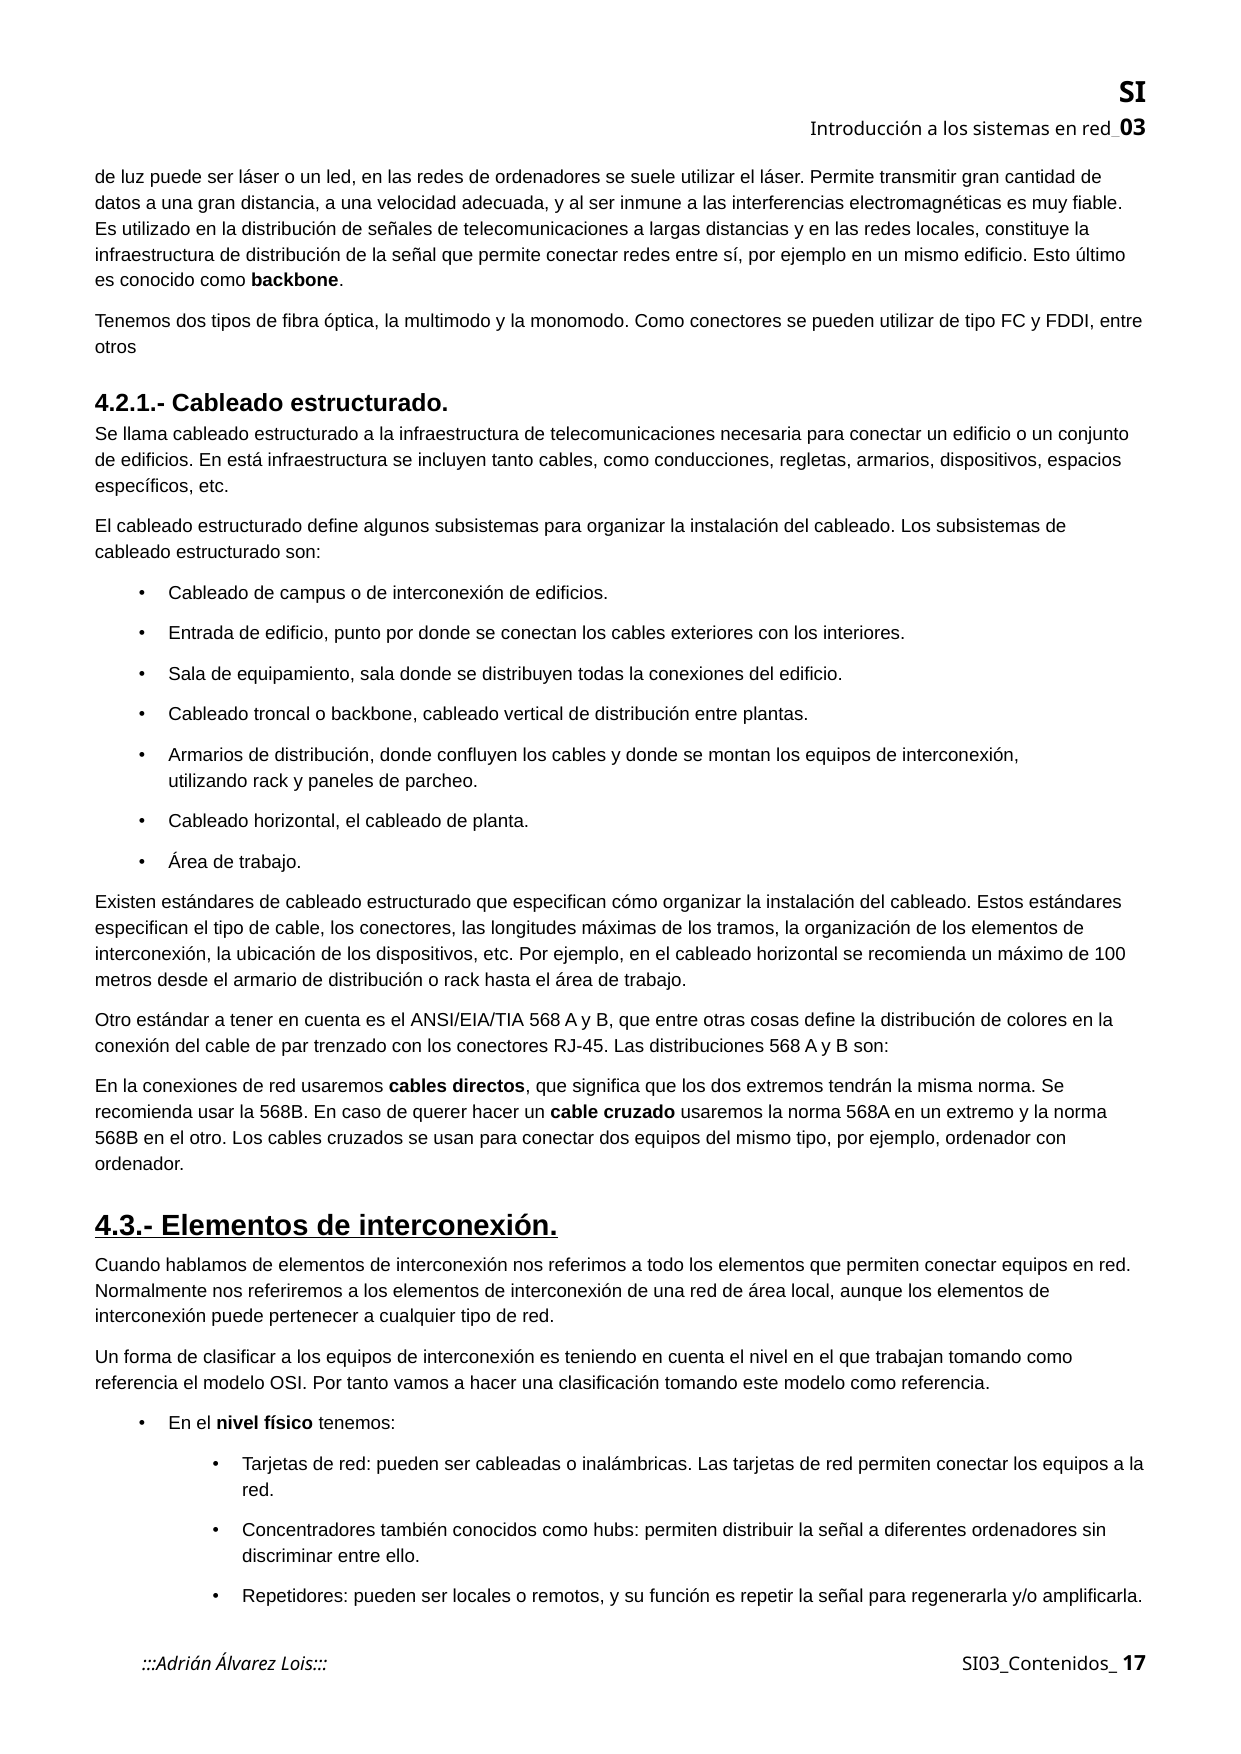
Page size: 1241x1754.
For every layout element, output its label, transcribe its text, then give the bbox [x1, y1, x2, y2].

list Tarjetas de red: pueden ser cableadas o inalámbricas. Las tarjetas de red permiten conectar los equipos a la red. [212, 1452, 1146, 1500]
text Tenemos dos tipos de fibra óptica, la multimodo y la monomodo. Como conectores se pueden utilizar de tipo FC y FDDI, entre otros [94, 309, 1146, 357]
text Otro estándar a tener en cuenta es el ANSI/EIA/TIA 568 A y B, que entre otras cosas define la distribución de colores en la conexión del cable de par trenzado con los conectores RJ-45. Las distribuciones 568 A y B son: [94, 1009, 1146, 1056]
text Cuando hablamos de elementos de interconexión nos referimos a todo los elementos que permiten conectar equipos en red. Normalmente nos referiremos a los elementos de interconexión de una red de área local, aunque los elementos de interconexión puede pertenecer a cualquier tipo de red. [94, 1254, 1146, 1327]
list Armarios de distribución, donde confluyen los cables y donde se montan los equipos de interconexión, utilizando rack y paneles de parcheo. [139, 743, 1146, 791]
list Cableado horizontal, el cableado de planta. [139, 810, 1146, 832]
list Cableado de campus o de interconexión de edificios. [139, 581, 1146, 603]
text Se llama cableado estructurado a la infraestructura de telecomunicaciones necesaria para conectar un edificio o un conjunto de edificios. En está infraestructura se incluyen tanto cables, como conducciones, regletas, armarios, dispositivos, espacios específicos, etc. [94, 423, 1146, 496]
text de luz puede ser láser o un led, en las redes de ordenadores se suele utilizar el láser. Permite transmitir gran cantidad de datos a una gran distancia, a una velocidad adecuada, y al ser inmune a las interferencias electromagnéticas es muy fiable. Es utilizado en la distribución de señales de telecomunicaciones a largas distancias y en las redes locales, constituye la infraestructura de distribución de la señal que permite conectar redes entre sí, por ejemplo en un mismo edificio. Esto último es conocido como backbone. [94, 166, 1146, 291]
list Área de trabajo. [139, 850, 1146, 872]
text El cableado estructurado define algunos subsistemas para organizar la instalación del cableado. Los subsistemas de cableado estructurado son: [94, 515, 1146, 563]
text Un forma de clasificar a los equipos de interconexión es teniendo en cuenta el nivel en el que trabajan tomando como referencia el modelo OSI. Por tanto vamos a hacer una clasificación tomando este modelo como referencia. [94, 1346, 1146, 1393]
list Entrada de edificio, punto por donde se conectan los cables exteriores con los interiores. [139, 622, 1146, 644]
list En el nivel físico tenemos: [139, 1412, 1146, 1434]
text Existen estándares de cableado estructurado que especifican cómo organizar la instalación del cableado. Estos estándares especifican el tipo de cable, los conectores, las longitudes máximas de los tramos, la organización de los elementos de interconexión, la ubicación de los dispositivos, etc. Por ejemplo, en el cableado horizontal se recomienda un máximo de 100 metros desde el armario de distribución o rack hasta el área de trabajo. [94, 891, 1146, 990]
subtitle 4.2.1.- Cableado estructurado. [94, 388, 1146, 417]
list Repetidores: pueden ser locales o remotos, y su función es repetir la señal para regenerarla y/o amplificarla. [212, 1585, 1146, 1607]
subtitle 4.3.- Elementos de interconexión. [94, 1208, 1146, 1241]
list Cableado troncal o backbone, cableado vertical de distribución entre plantas. [139, 703, 1146, 725]
text En la conexiones de red usaremos cables directos, que significa que los dos extremos tendrán la misma norma. Se recomienda usar la 568B. En caso de querer hacer un cable cruzado usaremos la norma 568A en un extremo y la norma 568B en el otro. Los cables cruzados se usan para conectar dos equipos del mismo tipo, por ejemplo, ordenador con ordenador. [94, 1075, 1146, 1174]
list Sala de equipamiento, sala donde se distribuyen todas la conexiones del edificio. [139, 662, 1146, 684]
list Concentradores también conocidos como hubs: permiten distribuir la señal a diferentes ordenadores sin discriminar entre ello. [212, 1519, 1146, 1566]
